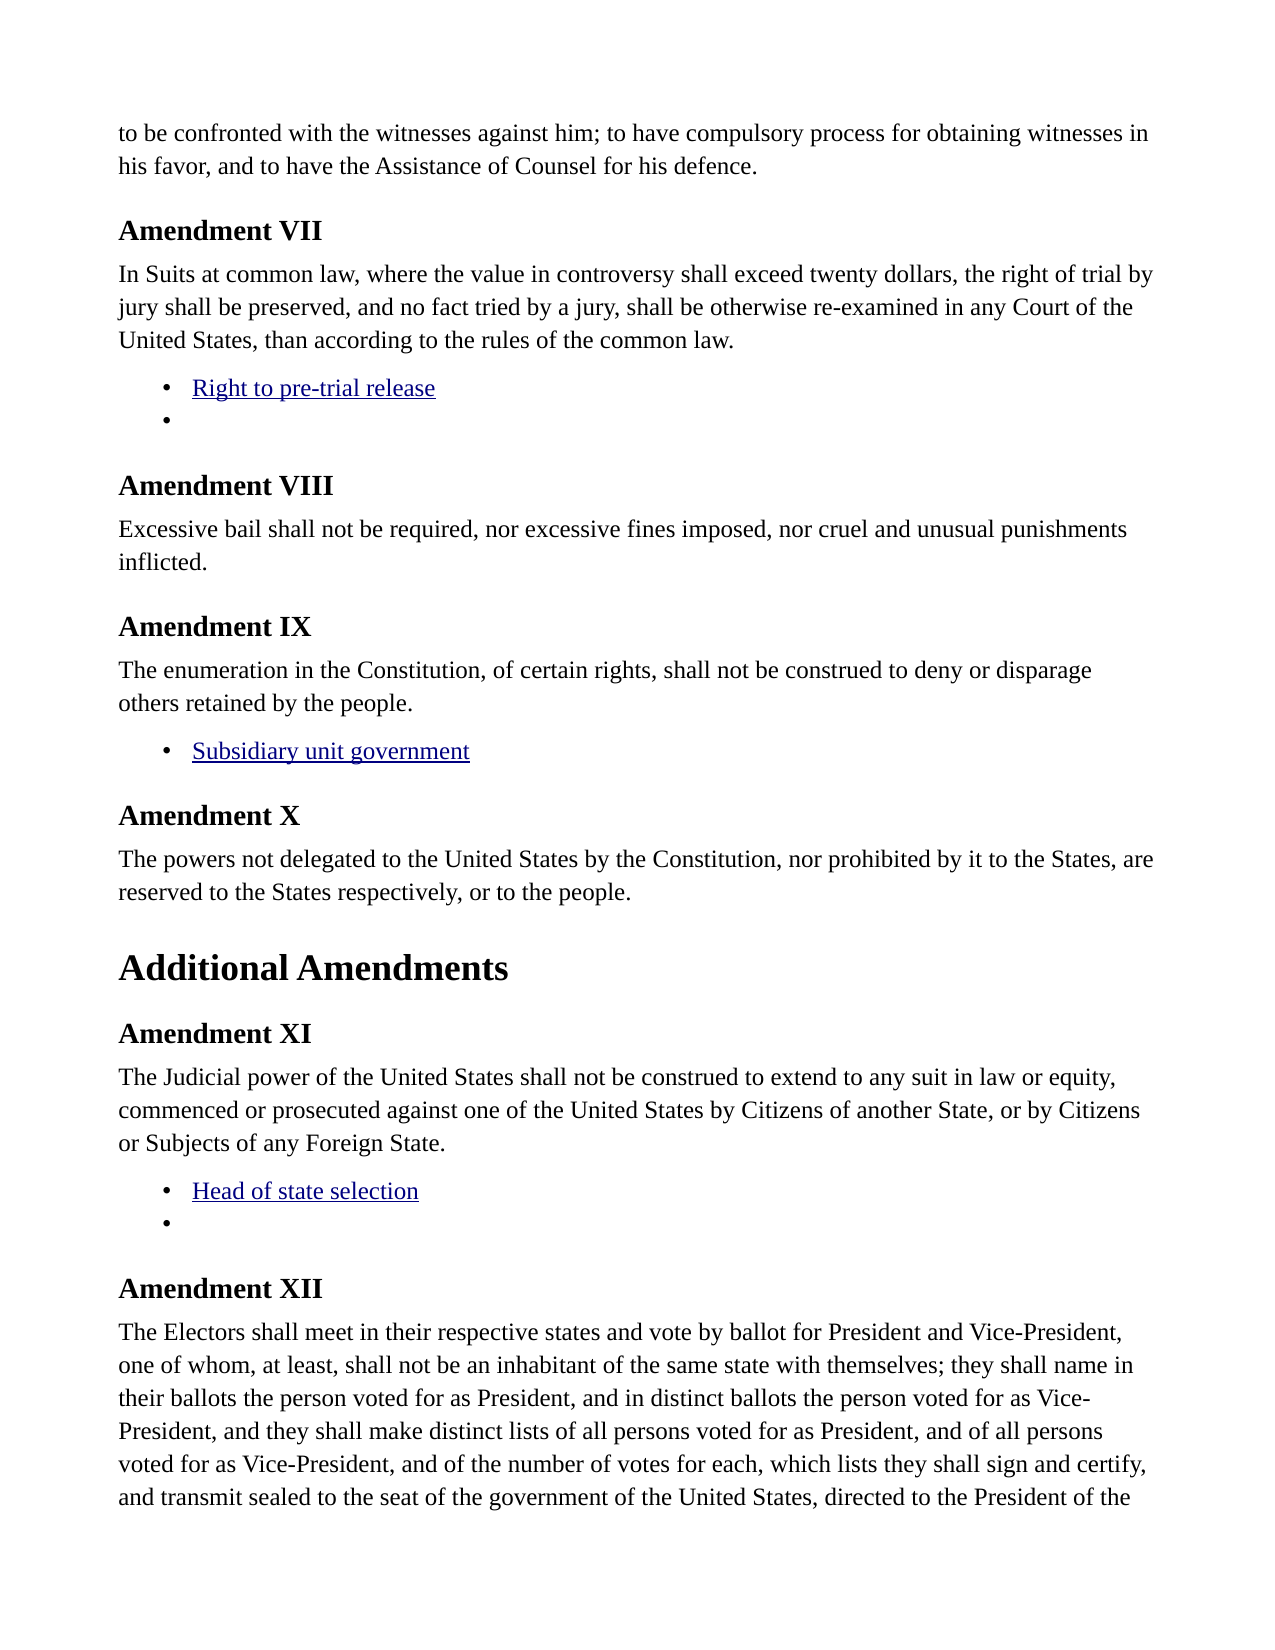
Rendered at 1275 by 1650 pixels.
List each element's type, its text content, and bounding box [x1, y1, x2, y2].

subtitle Amendment IX [118, 609, 1157, 643]
text Excessive bail shall not be required, nor excessive fines imposed, nor cruel and unusual punishments inflicted. [118, 514, 1157, 576]
text The powers not delegated to the United States by the Constitution, nor prohibited by it to the States, are reserved to the States respectively, or to the people. [118, 844, 1157, 906]
subtitle Additional Amendments [118, 946, 1157, 989]
subtitle Amendment XI [118, 1016, 1157, 1049]
list Subsidiary unit government [162, 736, 1157, 765]
subtitle Amendment X [118, 798, 1157, 832]
subtitle Amendment VIII [118, 468, 1157, 502]
text The Judicial power of the United States shall not be construed to extend to any suit in law or equity, commenced or prosecuted against one of the United States by Citizens of another State, or by Citizens or Subjects of any Foreign State. [118, 1062, 1157, 1157]
text The enumeration in the Constitution, of certain rights, shall not be construed to deny or disparage others retained by the people. [118, 656, 1157, 717]
text to be confronted with the witnesses against him; to have compulsory process for obtaining witnesses in his favor, and to have the Assistance of Counsel for his defence. [118, 118, 1157, 180]
subtitle Amendment VII [118, 213, 1157, 247]
text In Suits at common law, where the value in controversy shall exceed twenty dollars, the right of trial by jury shall be preserved, and no fact tried by a jury, shall be otherwise re-examined in any Court of the United States, than according to the rules of the common law. [118, 259, 1157, 354]
list Right to pre-trial release [162, 373, 1157, 402]
list Head of state selection [162, 1176, 1157, 1204]
text The Electors shall meet in their respective states and vote by ballot for President and Vice-President, one of whom, at least, shall not be an inhabitant of the same state with themselves; they shall name in their ballots the person voted for as President, and in distinct ballots the person voted for as Vice-President, and they shall make distinct lists of all persons voted for as President, and of all persons voted for as Vice-President, and of the number of votes for each, which lists they shall sign and certify, and transmit sealed to the seat of the government of the United States, directed to the President of the [118, 1317, 1157, 1511]
subtitle Amendment XII [118, 1271, 1157, 1304]
